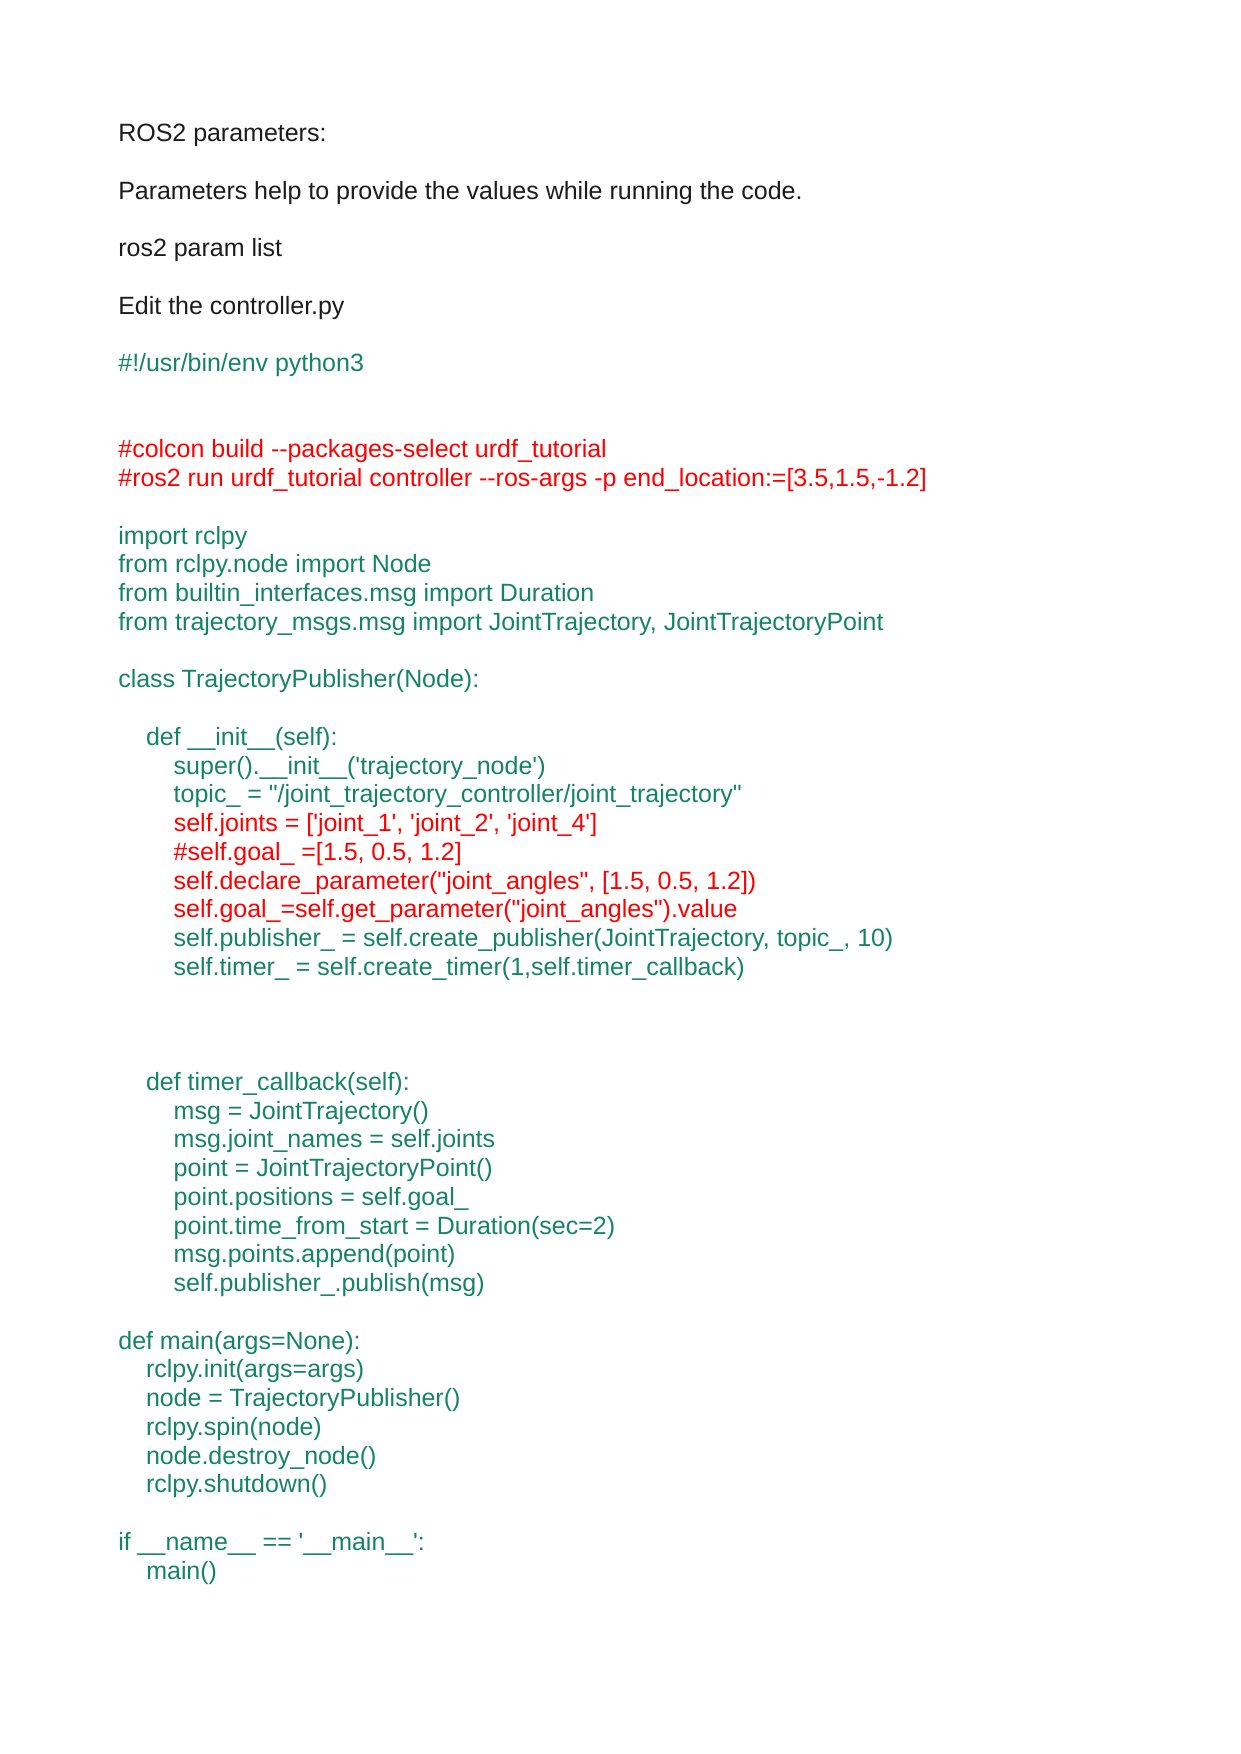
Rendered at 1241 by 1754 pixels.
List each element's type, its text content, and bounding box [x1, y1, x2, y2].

text from builtin_interfaces.msg import Duration [118, 578, 1122, 607]
text self.joints = ['joint_1', 'joint_2', 'joint_4'] [118, 808, 1122, 837]
text #ros2 run urdf_tutorial controller --ros-args -p end_location:=[3.5,1.5,-1.2] [118, 463, 1122, 492]
text node = TrajectoryPublisher() [118, 1383, 1122, 1412]
text ROS2 parameters: [118, 118, 1122, 147]
text msg = JointTrajectory() [118, 1096, 1122, 1124]
text node.destroy_node() [118, 1441, 1122, 1469]
text point.positions = self.goal_ [118, 1182, 1122, 1211]
text ros2 param list [118, 233, 1122, 262]
text self.declare_parameter("joint_angles", [1.5, 0.5, 1.2]) [118, 866, 1122, 894]
text self.publisher_ = self.create_publisher(JointTrajectory, topic_, 10) [118, 923, 1122, 952]
text def main(args=None): [118, 1326, 1122, 1354]
text #colcon build --packages-select urdf_tutorial [118, 434, 1122, 463]
text def timer_callback(self): [118, 1067, 1122, 1096]
text if __name__ == '__main__': [118, 1527, 1122, 1556]
text #self.goal_ =[1.5, 0.5, 1.2] [118, 837, 1122, 866]
text def __init__(self): [118, 722, 1122, 751]
text msg.points.append(point) [118, 1239, 1122, 1268]
text self.timer_ = self.create_timer(1,self.timer_callback) [118, 952, 1122, 981]
text rclpy.shutdown() [118, 1469, 1122, 1498]
text point = JointTrajectoryPoint() [118, 1153, 1122, 1182]
text from rclpy.node import Node [118, 549, 1122, 578]
text topic_ = "/joint_trajectory_controller/joint_trajectory" [118, 779, 1122, 808]
text #!/usr/bin/env python3 [118, 348, 1122, 377]
text point.time_from_start = Duration(sec=2) [118, 1211, 1122, 1239]
text main() [118, 1556, 1122, 1584]
text Edit the controller.py [118, 291, 1122, 319]
text rclpy.spin(node) [118, 1412, 1122, 1441]
text self.goal_=self.get_parameter("joint_angles").value [118, 894, 1122, 923]
text self.publisher_.publish(msg) [118, 1268, 1122, 1297]
text import rclpy [118, 521, 1122, 549]
text super().__init__('trajectory_node') [118, 751, 1122, 779]
text Parameters help to provide the values while running the code. [118, 176, 1122, 204]
text from trajectory_msgs.msg import JointTrajectory, JointTrajectoryPoint [118, 607, 1122, 636]
text msg.joint_names = self.joints [118, 1124, 1122, 1153]
text class TrajectoryPublisher(Node): [118, 664, 1122, 693]
text rclpy.init(args=args) [118, 1354, 1122, 1383]
